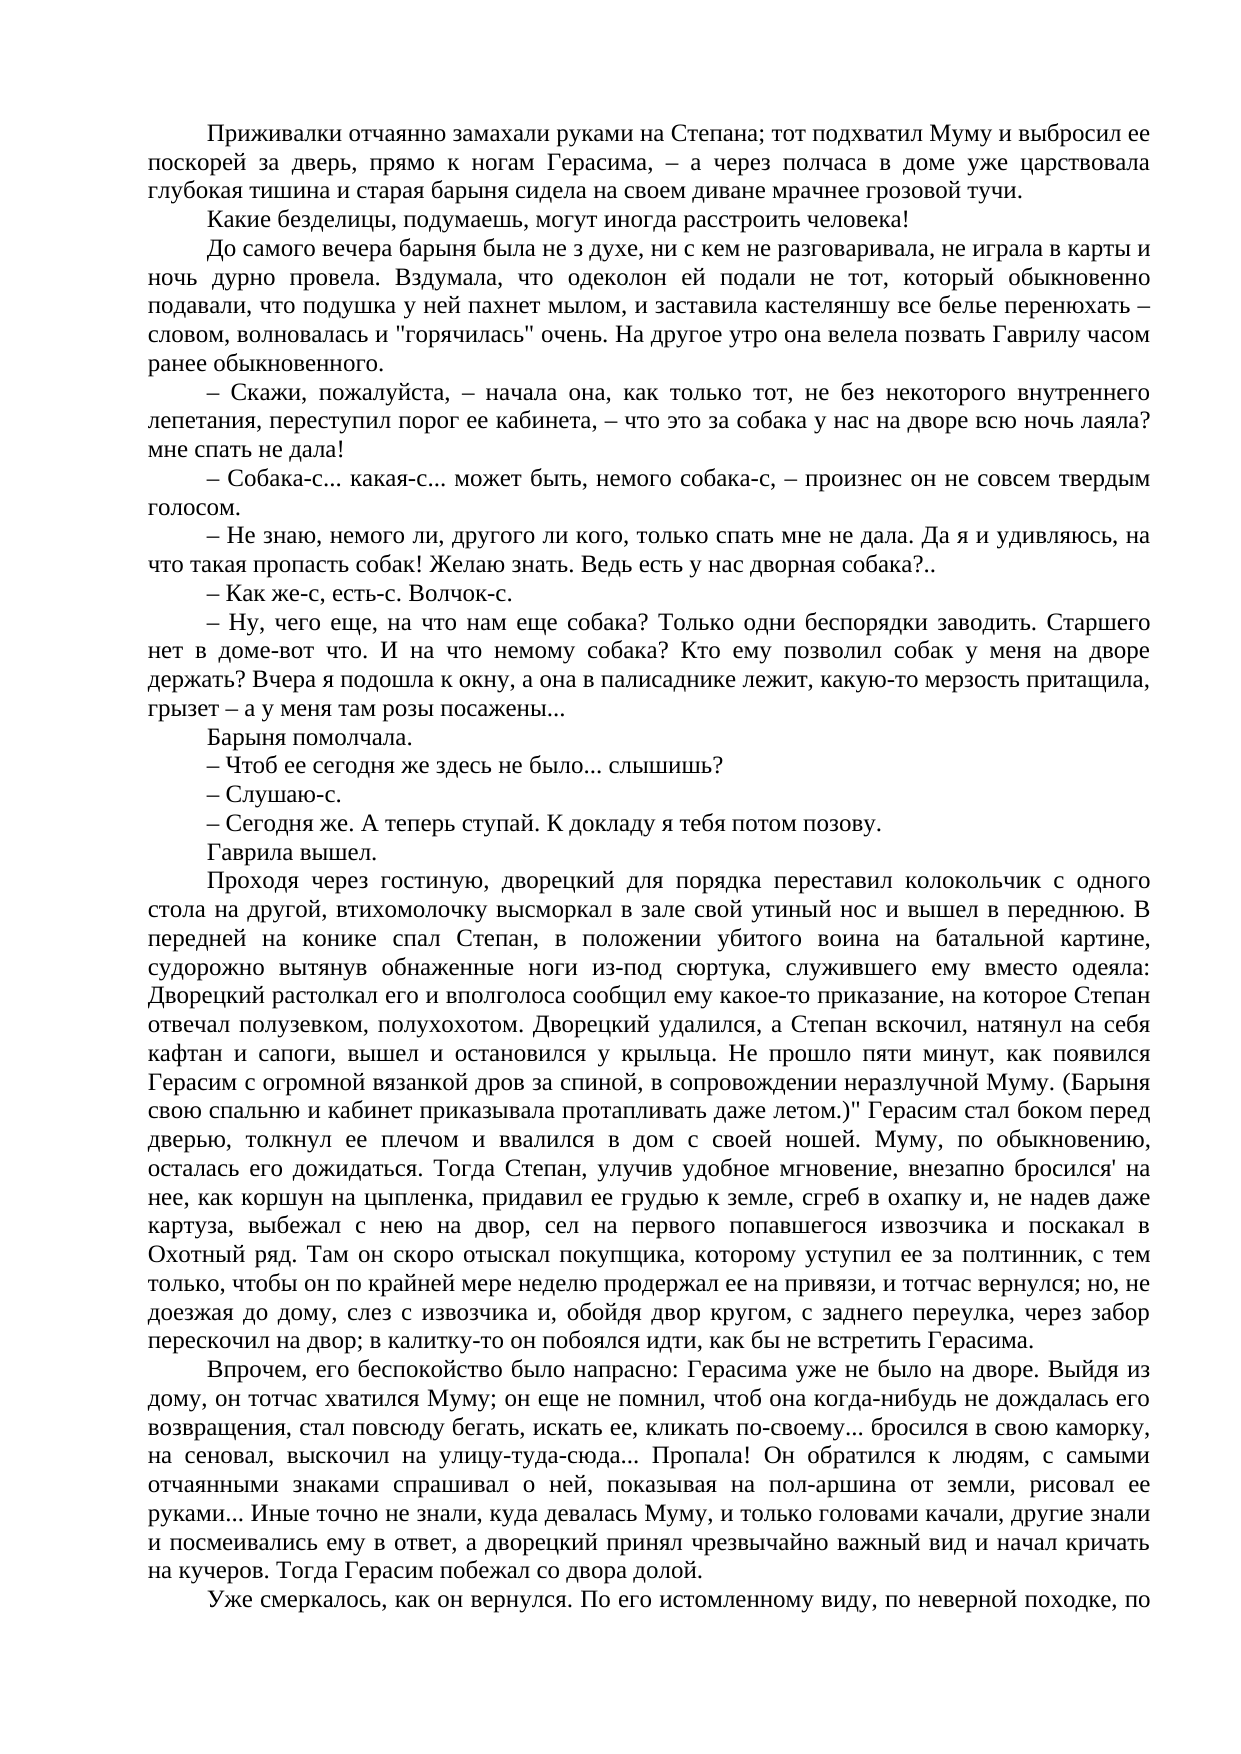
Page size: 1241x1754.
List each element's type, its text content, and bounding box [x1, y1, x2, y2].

text Барыня помолчала. [148, 722, 1152, 751]
text – Собака-с... какая-с... может быть, немого собака-с, – произнес он не совсем твердым голосом. [148, 463, 1152, 521]
text Приживалки отчаянно замахали руками на Степана; тот подхватил Муму и выбросил ее поскорей за дверь, прямо к ногам Герасима, – а через полчаса в доме уже царствовала глубокая тишина и старая барыня сидела на своем диване мрачнее грозовой тучи. [148, 118, 1152, 204]
text Уже смеркалось, как он вернулся. По его истомленному виду, по неверной походке, по [148, 1584, 1152, 1613]
text – Чтоб ее сегодня же здесь не было... слышишь? [148, 751, 1152, 779]
text Какие безделицы, подумаешь, могут иногда расстроить человека! [148, 204, 1152, 233]
text – Не знаю, немого ли, другого ли кого, только спать мне не дала. Да я и удивляюсь, на что такая пропасть собак! Желаю знать. Ведь есть у нас дворная собака?.. [148, 521, 1152, 578]
text Гаврила вышел. [148, 837, 1152, 866]
text Проходя через гостиную, дворецкий для порядка переставил колокольчик с одного стола на другой, втихомолочку высморкал в зале свой утиный нос и вышел в переднюю. В передней на конике спал Степан, в положении убитого воина на батальной картине, судорожно вытянув обнаженные ноги из-под сюртука, служившего ему вместо одеяла: Дворецкий растолкал его и вполголоса сообщил ему какое-то приказание, на которое Степан отвечал полузевком, полухохотом. Дворецкий удалился, а Степан вскочил, натянул на себя кафтан и сапоги, вышел и остановился у крыльца. Не прошло пяти минут, как появился Герасим с огромной вязанкой дров за спиной, в сопровождении неразлучной Муму. (Барыня свою спальню и кабинет приказывала протапливать даже летом.)" Герасим стал боком перед дверью, толкнул ее плечом и ввалился в дом с своей ношей. Муму, по обыкновению, осталась его дожидаться. Тогда Степан, улучив удобное мгновение, внезапно бросился' на нее, как коршун на цыпленка, придавил ее грудью к земле, сгреб в охапку и, не надев даже картуза, выбежал с нею на двор, сел на первого попавшегося извозчика и поскакал в Охотный ряд. Там он скоро отыскал покупщика, которому уступил ее за полтинник, с тем только, чтобы он по крайней мере неделю продержал ее на привязи, и тотчас вернулся; но, не доезжая до дому, слез с извозчика и, обойдя двор кругом, с заднего переулка, через забор перескочил на двор; в калитку-то он побоялся идти, как бы не встретить Герасима. [148, 866, 1152, 1354]
text Впрочем, его беспокойство было напрасно: Герасима уже не было на дворе. Выйдя из дому, он тотчас хватился Муму; он еще не помнил, чтоб она когда-нибудь не дождалась его возвращения, стал повсюду бегать, искать ее, кликать по-своему... бросился в свою каморку, на сеновал, выскочил на улицу-туда-сюда... Пропала! Он обратился к людям, с самыми отчаянными знаками спрашивал о ней, показывая на пол-аршина от земли, рисовал ее руками... Иные точно не знали, куда девалась Муму, и только головами качали, другие знали и посмеивались ему в ответ, а дворецкий принял чрезвычайно важный вид и начал кричать на кучеров. Тогда Герасим побежал со двора долой. [148, 1354, 1152, 1584]
text – Сегодня же. А теперь ступай. К докладу я тебя потом позову. [148, 808, 1152, 837]
text – Скажи, пожалуйста, – начала она, как только тот, не без некоторого внутреннего лепетания, переступил порог ее кабинета, – что это за собака у нас на дворе всю ночь лаяла? мне спать не дала! [148, 377, 1152, 463]
text – Как же-с, есть-с. Волчок-с. [148, 578, 1152, 607]
text – Слушаю-с. [148, 779, 1152, 808]
text До самого вечера барыня была не з духе, ни с кем не разговаривала, не играла в карты и ночь дурно провела. Вздумала, что одеколон ей подали не тот, который обыкновенно подавали, что подушка у ней пахнет мылом, и заставила кастеляншу все белье перенюхать – словом, волновалась и "горячилась" очень. На другое утро она велела позвать Гаврилу часом ранее обыкновенного. [148, 233, 1152, 377]
text – Ну, чего еще, на что нам еще собака? Только одни беспорядки заводить. Старшего нет в доме-вот что. И на что немому собака? Кто ему позволил собак у меня на дворе держать? Вчера я подошла к окну, а она в палисаднике лежит, какую-то мерзость притащила, грызет – а у меня там розы посажены... [148, 607, 1152, 722]
